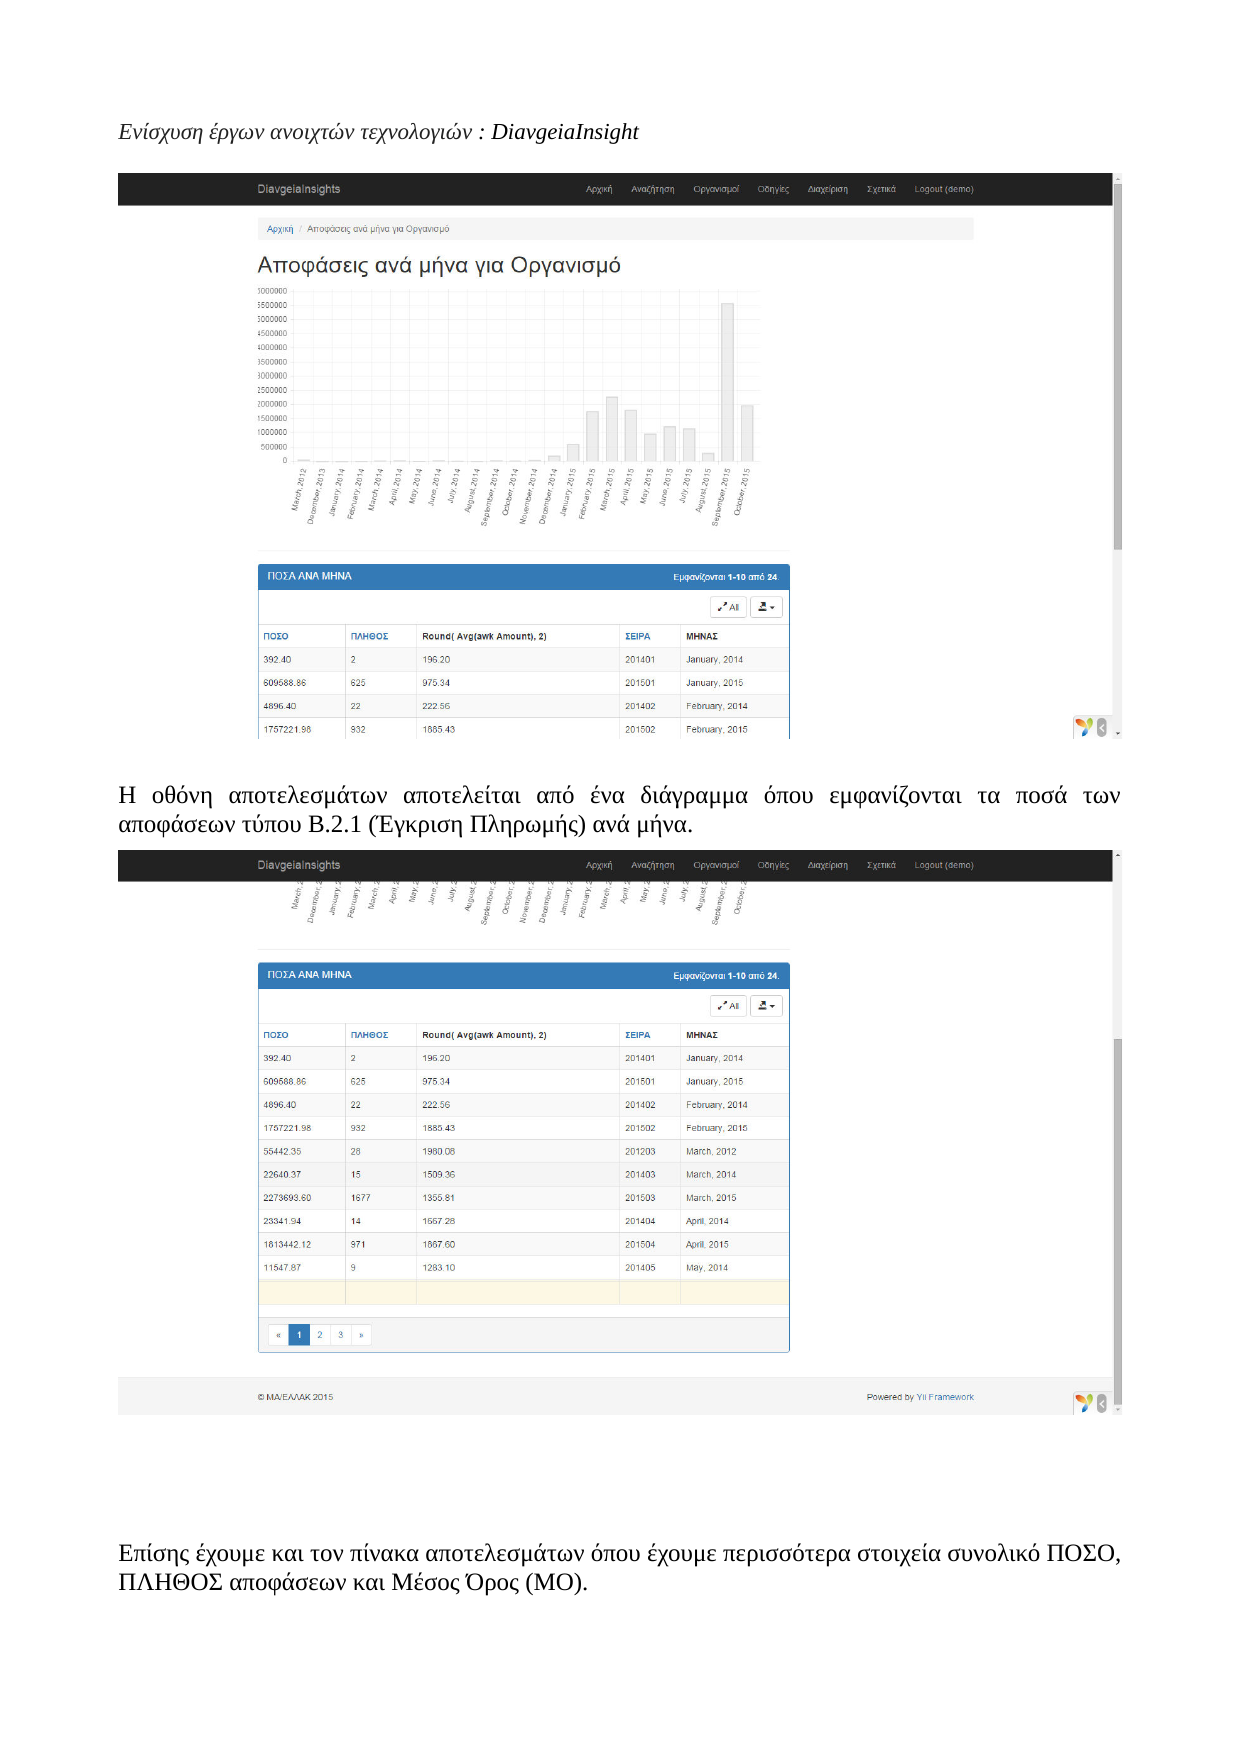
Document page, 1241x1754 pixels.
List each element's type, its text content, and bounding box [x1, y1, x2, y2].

text Επίσης έχουμε και τον πίνακα αποτελεσμάτων όπου έχουμε περισσότερα στοιχεία συνολικό ΠΟΣΟ, ΠΛΗΘΟΣ αποφάσεων και Μέσος Όρος (ΜΟ). [118, 1538, 1122, 1596]
picture [118, 173, 1123, 739]
picture [118, 850, 1123, 1415]
text Η οθόνη αποτελεσμάτων αποτελείται από ένα διάγραμμα όπου εμφανίζονται τα ποσά των αποφάσεων τύπου Β.2.1 (Έγκριση Πληρωμής) ανά μήνα. [118, 780, 1122, 837]
